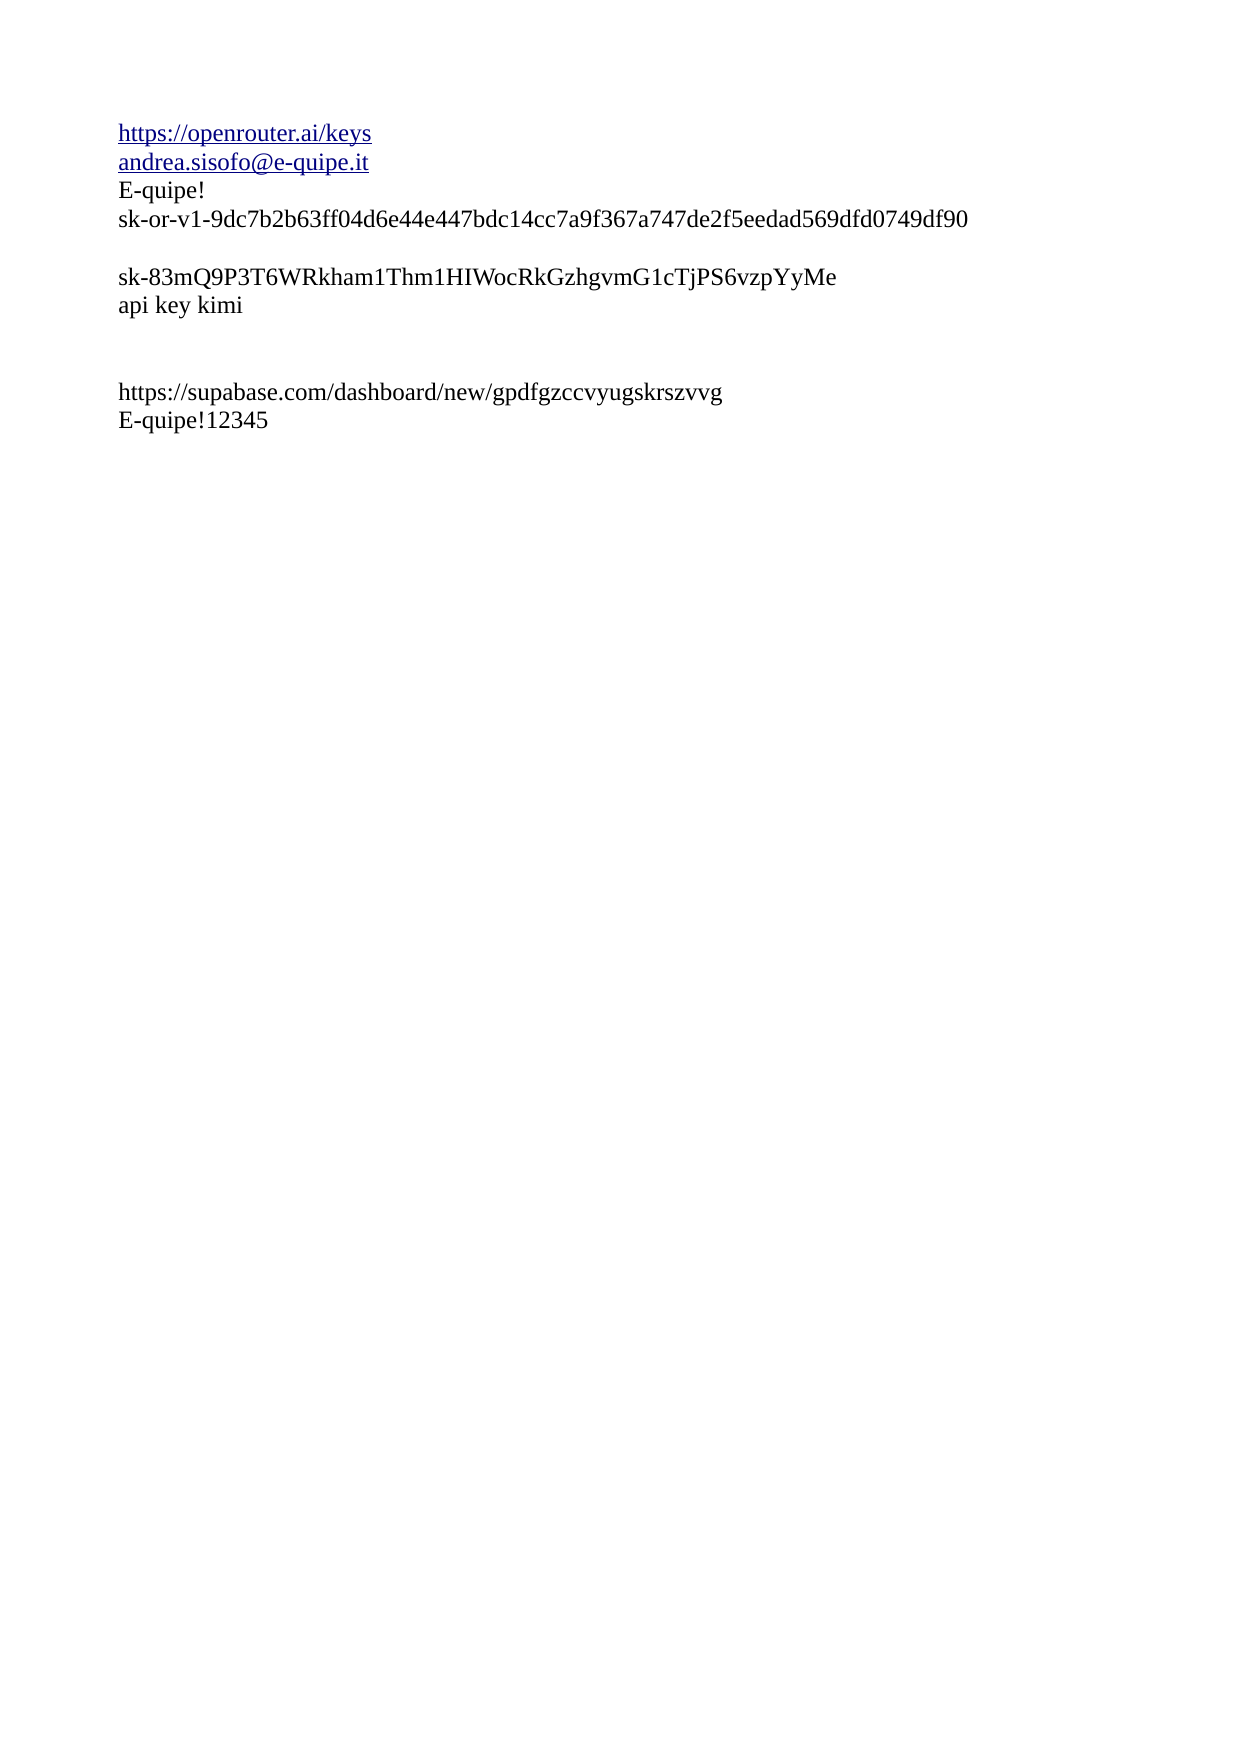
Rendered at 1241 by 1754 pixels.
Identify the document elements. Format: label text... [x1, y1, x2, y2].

text 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 [118, 204, 1122, 233]
text E-quipe! [118, 176, 1122, 204]
text andrea.sisofo@e-quipe.it [118, 147, 1122, 176]
text https://openrouter.ai/keys [118, 118, 1122, 147]
text api key kimi [118, 291, 1122, 319]
text https://supabase.com/dashboard/new/gpdfgzccvyugskrszvvg [118, 377, 1122, 406]
text E-quipe!12345 [118, 406, 1122, 434]
text sk-83mQ9P3T6WRkham1Thm1HIWocRkGzhgvmG1cTjPS6vzpYyMe [118, 262, 1122, 291]
